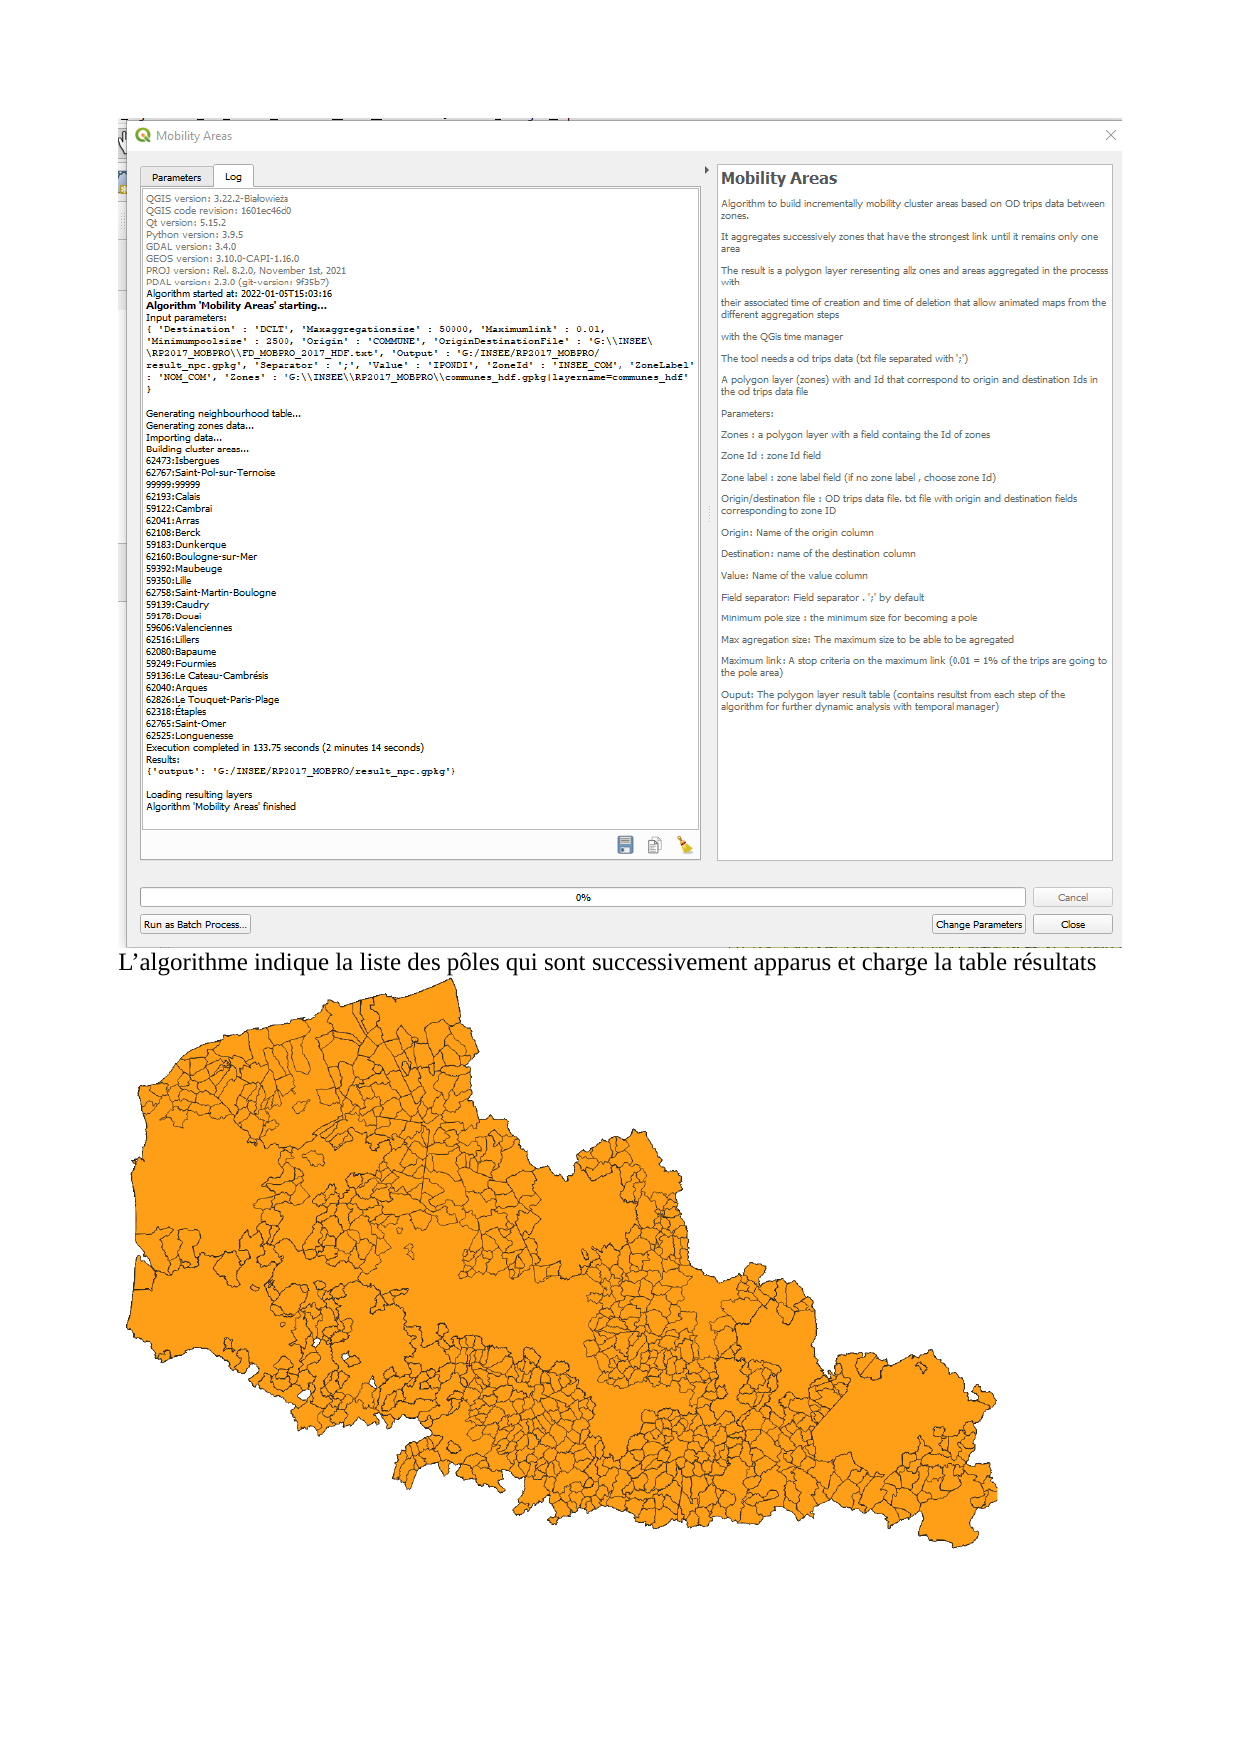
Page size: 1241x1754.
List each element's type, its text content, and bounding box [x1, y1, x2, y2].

text L’algorithme indique la liste des pôles qui sont successivement apparus et charge la table résultats [118, 948, 1122, 976]
picture [118, 118, 1123, 948]
picture [118, 976, 998, 1556]
